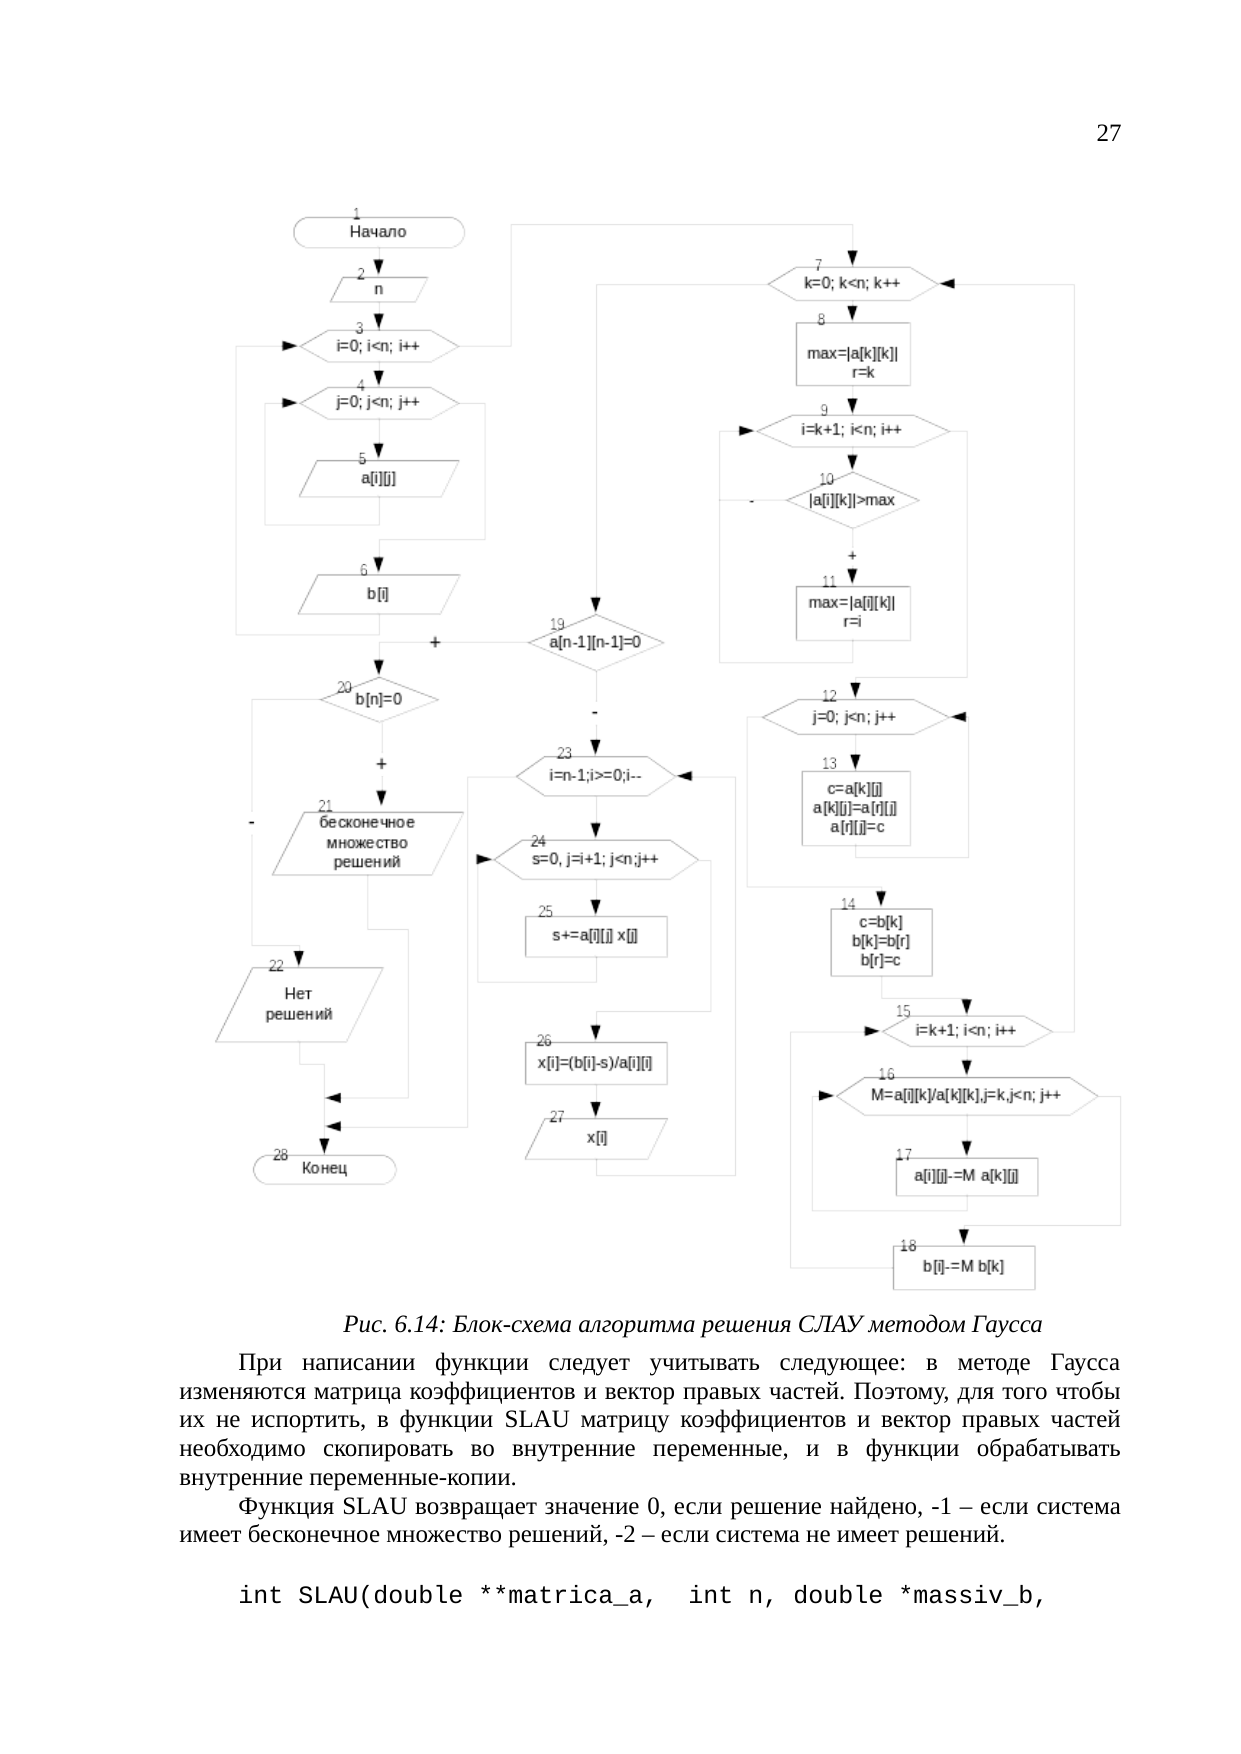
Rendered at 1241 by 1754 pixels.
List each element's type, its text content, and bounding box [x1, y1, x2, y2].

text Функция SLAU возвращает значение 0, если решение найдено, -1 – если система имеет бесконечное множество решений, -2 – если система не имеет решений. [179, 1491, 1121, 1548]
text int SLAU(double **matrica_a, int n, double *massiv_b, [238, 1582, 1121, 1611]
text При написании функции следует учитывать следующее: в методе Гаусса изменяются матрица коэффициентов и вектор правых частей. Поэтому, для того чтобы их не испортить, в функции SLAU матрицу коэффициентов и вектор правых частей необходимо скопировать во внутренние переменные, и в функции обрабатывать внутренние переменные-копии. [179, 1347, 1121, 1491]
text Рис. 6.14: Блок-схема алгоритма решения СЛАУ методом Гаусса [196, 186, 1140, 1338]
